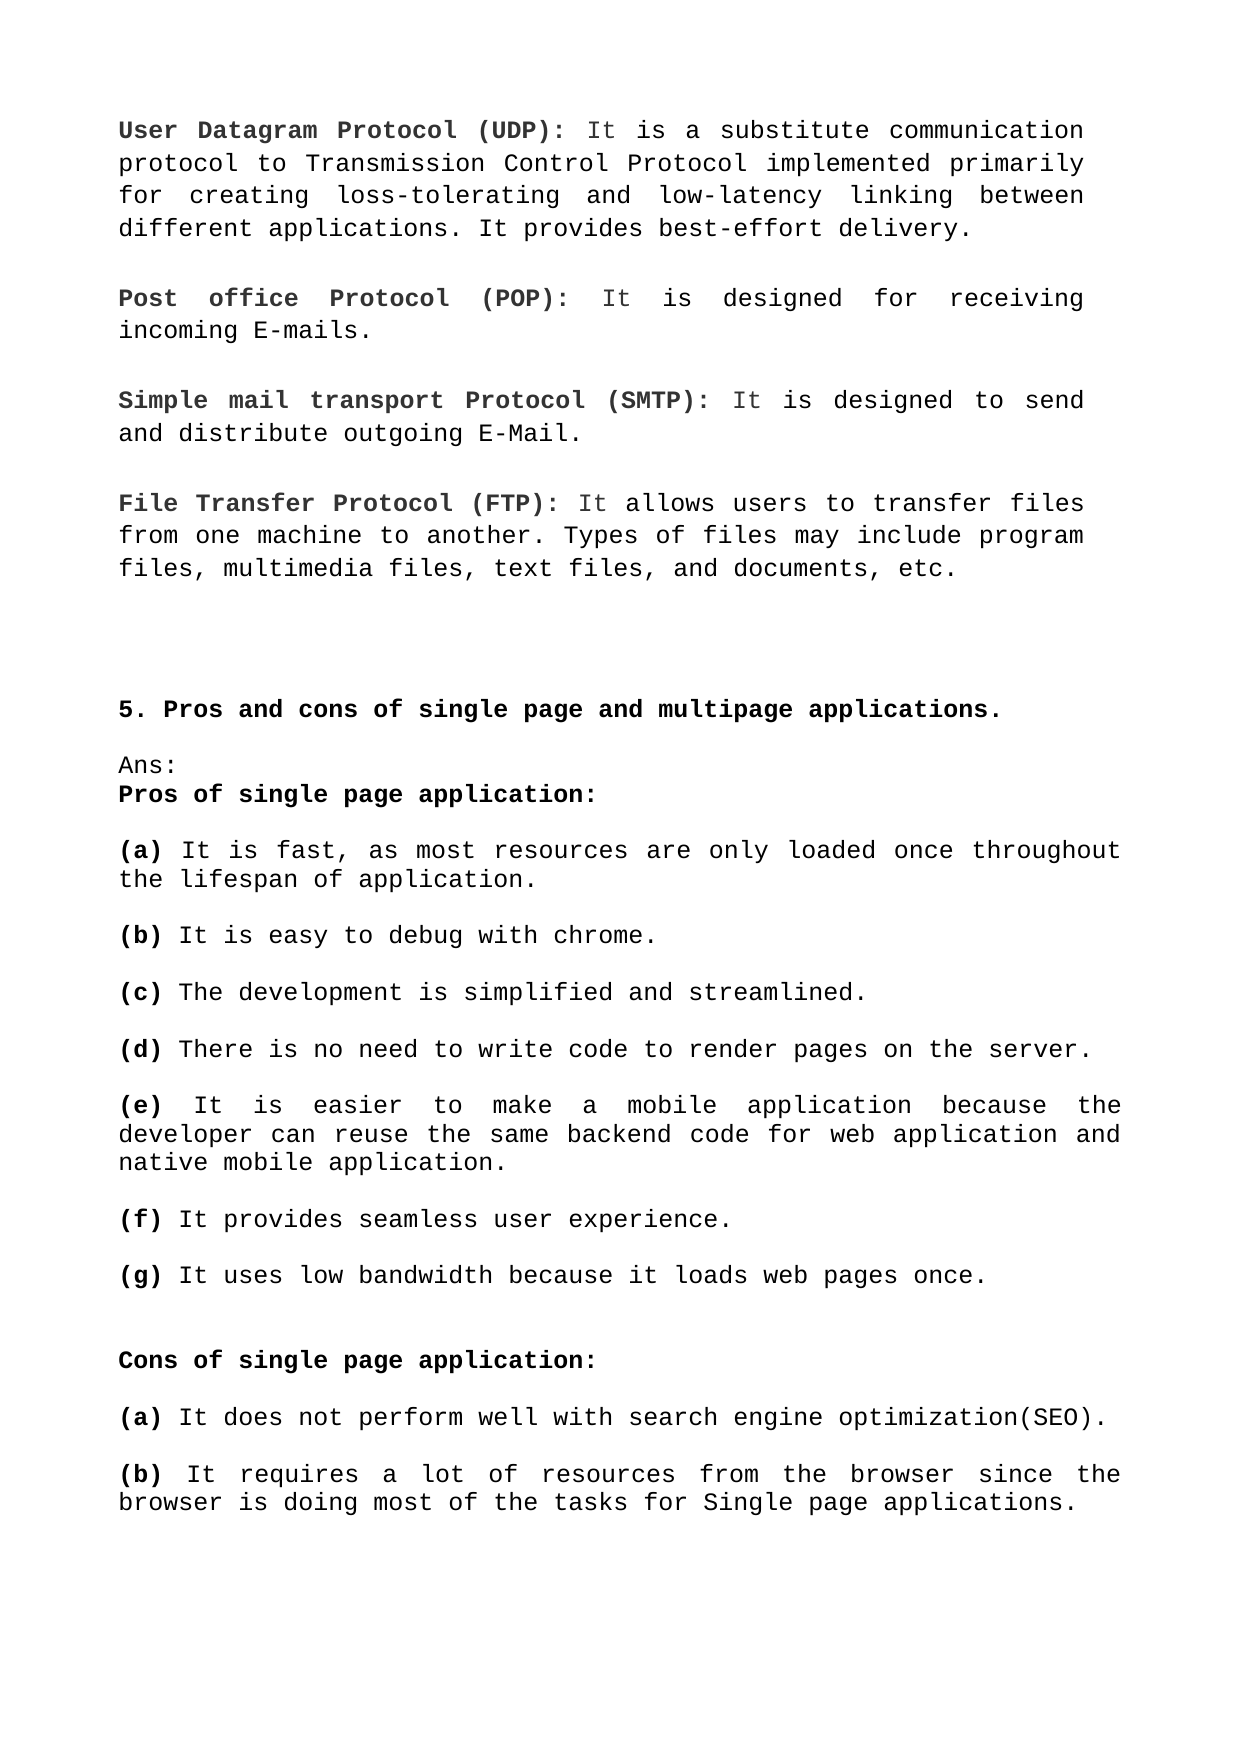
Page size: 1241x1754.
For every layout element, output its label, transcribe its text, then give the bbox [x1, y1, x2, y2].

text (b) It requires a lot of resources from the browser since the browser is doing most of the tasks for Single page applications. [118, 1461, 1122, 1518]
text (d) There is no need to write code to render pages on the server. [118, 1036, 1122, 1064]
text Ans: [118, 753, 1122, 781]
text Simple mail transport Protocol (SMTP): It is designed to send and distribute outgoing E-Mail. [118, 388, 1084, 449]
text (c) The development is simplified and streamlined. [118, 979, 1122, 1008]
text User Datagram Protocol (UDP): It is a substitute communication protocol to Transmission Control Protocol implemented primarily for creating loss-tolerating and low-latency linking between different applications. It provides best-effort delivery. [118, 118, 1084, 244]
text Post office Protocol (POP): It is designed for receiving incoming E-mails. [118, 286, 1084, 346]
text (g) It uses low bandwidth because it loads web pages once. [118, 1263, 1122, 1291]
text Pros of single page application: [118, 781, 1122, 809]
text (a) It is fast, as most resources are only loaded once throughout the lifespan of application. [118, 838, 1122, 894]
text (e) It is easier to make a mobile application because the developer can reuse the same backend code for web application and native mobile application. [118, 1093, 1122, 1178]
text (a) It does not perform well with search engine optimization(SEO). [118, 1404, 1122, 1433]
text Cons of single page application: [118, 1348, 1122, 1376]
text (f) It provides seamless user experience. [118, 1206, 1122, 1234]
text File Transfer Protocol (FTP): It allows users to transfer files from one machine to another. Types of files may include program files, multimedia files, text files, and documents, etc. [118, 491, 1084, 584]
text 5. Pros and cons of single page and multipage applications. [118, 696, 1122, 724]
text (b) It is easy to debug with chrome. [118, 923, 1122, 951]
